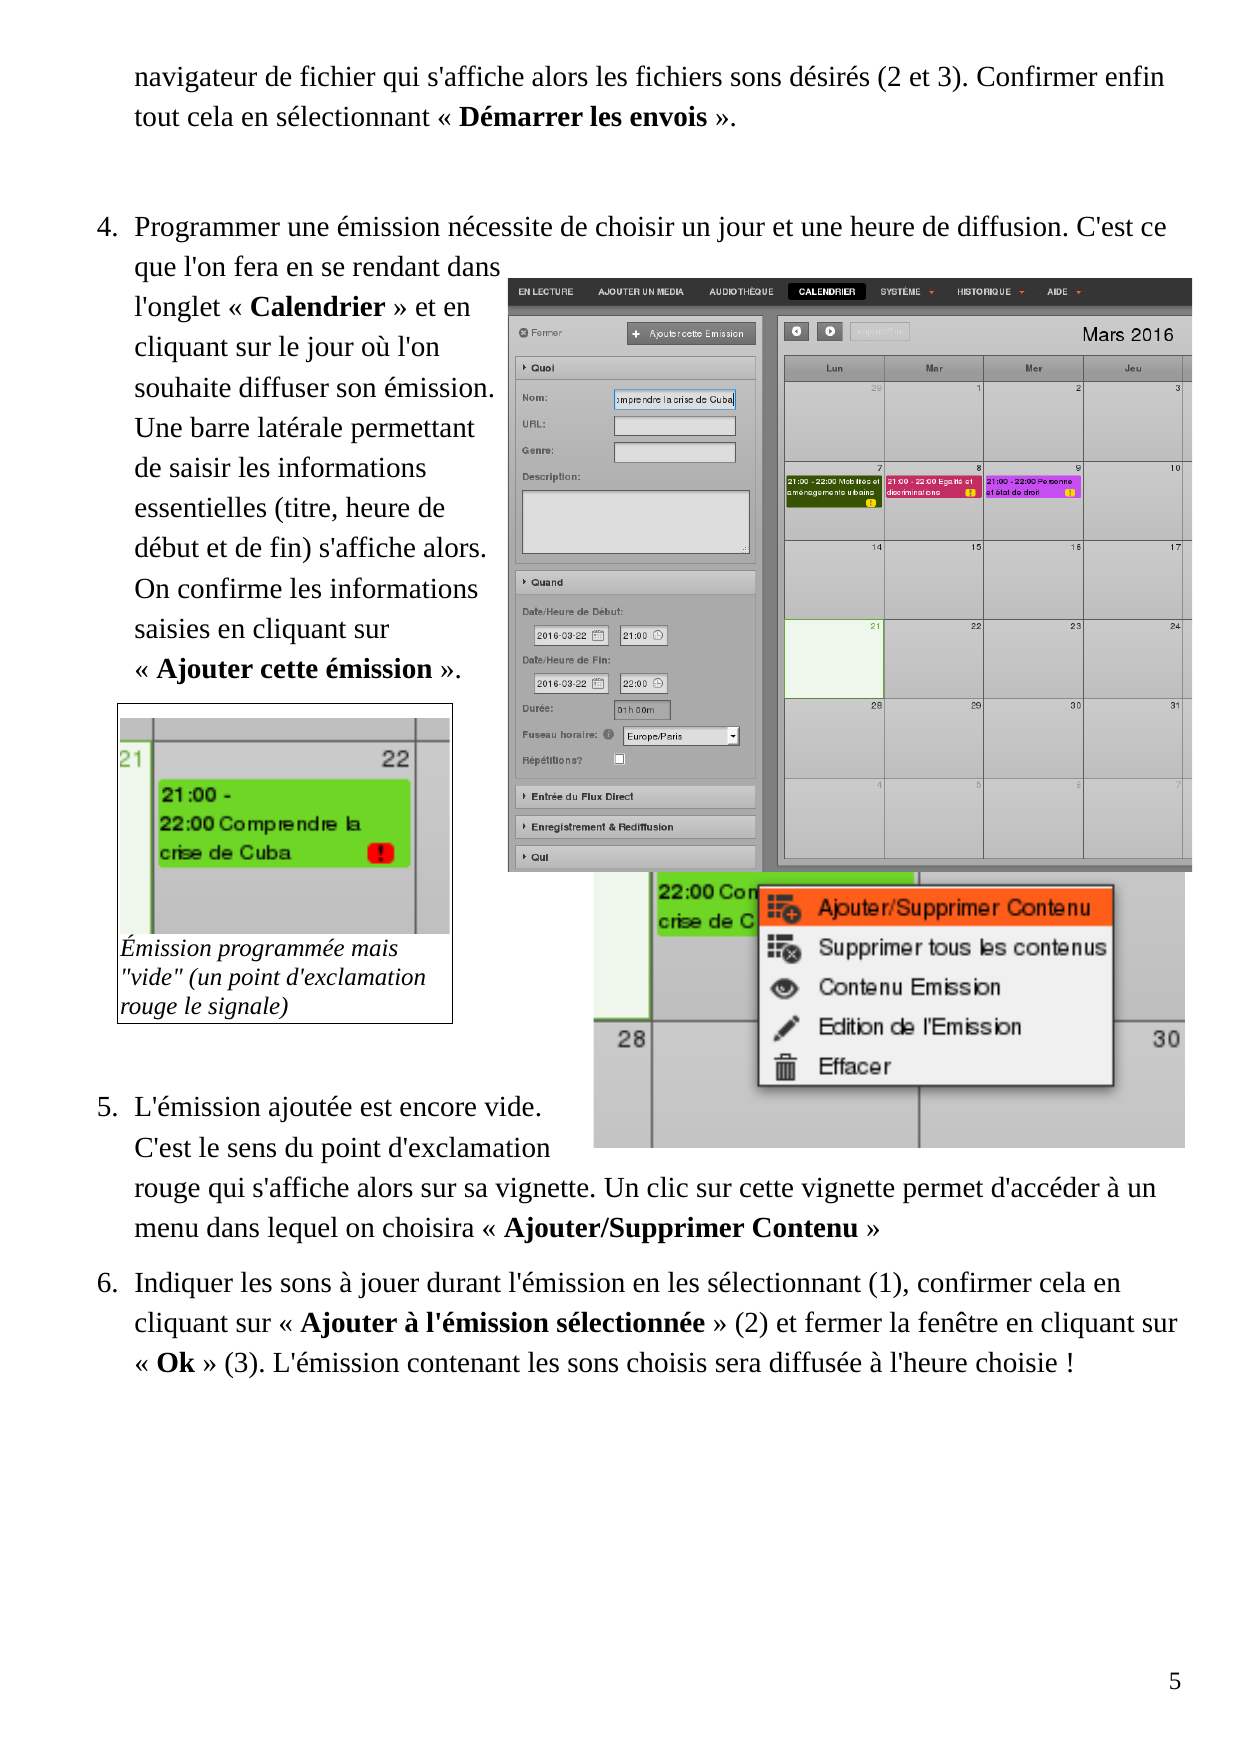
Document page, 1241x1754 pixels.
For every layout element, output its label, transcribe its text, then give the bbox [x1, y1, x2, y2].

list L'émission ajoutée est encore vide. C'est le sens du point d'exclamation rouge qui s'affiche alors sur sa vignette. Un clic sur cette vignette permet d'accéder à un menu dans lequel on choisira « Ajouter/Supprimer Contenu » [97, 1089, 1181, 1244]
list Indiquer les sons à jouer durant l'émission en les sélectionnant (1), confirmer cela en cliquant sur « Ajouter à l'émission sélectionnée » (2) et fermer la fenêtre en cliquant sur « Ok » (3). L'émission contenant les sons choisis sera diffusée à l'heure choisie ! [97, 1265, 1181, 1379]
picture [120, 718, 450, 934]
list Programmer une émission nécessite de choisir un jour et une heure de diffusion. C'est ce que l'on fera en se rendant dans l'onglet « Calendrier » et en cliquant sur le jour où l'on souhaite diffuser son émission. Une barre latérale permettant de saisir les informations essentielles (titre, heure de début et de fin) s'affiche alors. On confirme les informations saisies en cliquant sur « Ajouter cette émission ». [97, 209, 1181, 685]
text Émission programmée mais "vide" (un point d'exclamation rouge le signale) [120, 934, 449, 1019]
picture [507, 278, 1193, 1148]
list navigateur de fichier qui s'affiche alors les fichiers sons désirés (2 et 3). Confirmer enfin tout cela en sélectionnant « Démarrer les envois ». [97, 59, 1181, 133]
